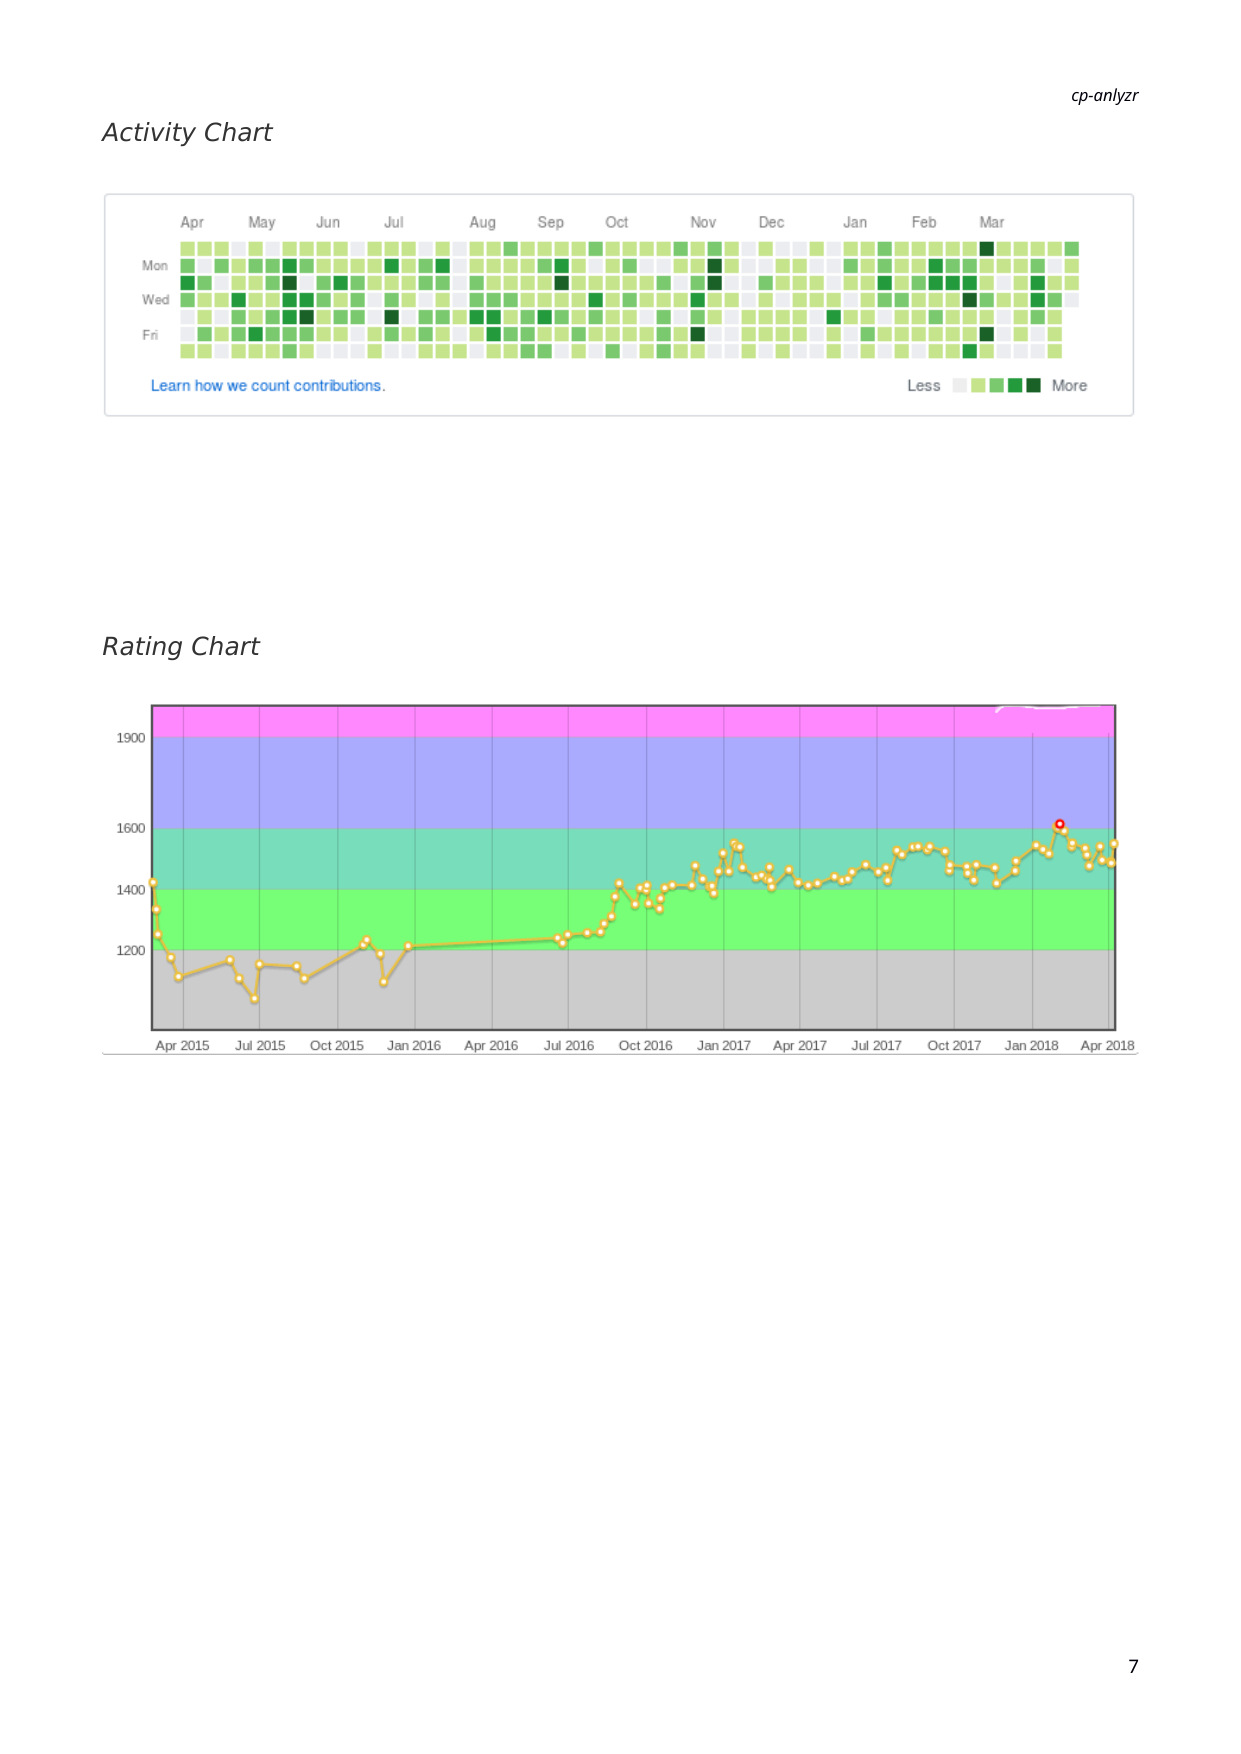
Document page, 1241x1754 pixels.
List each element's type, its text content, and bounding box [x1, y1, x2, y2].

text Rating Chart [102, 633, 1138, 662]
text Activity Chart [102, 119, 1138, 148]
text [102, 1127, 1138, 1568]
picture [102, 682, 1139, 1055]
picture [100, 188, 1140, 421]
